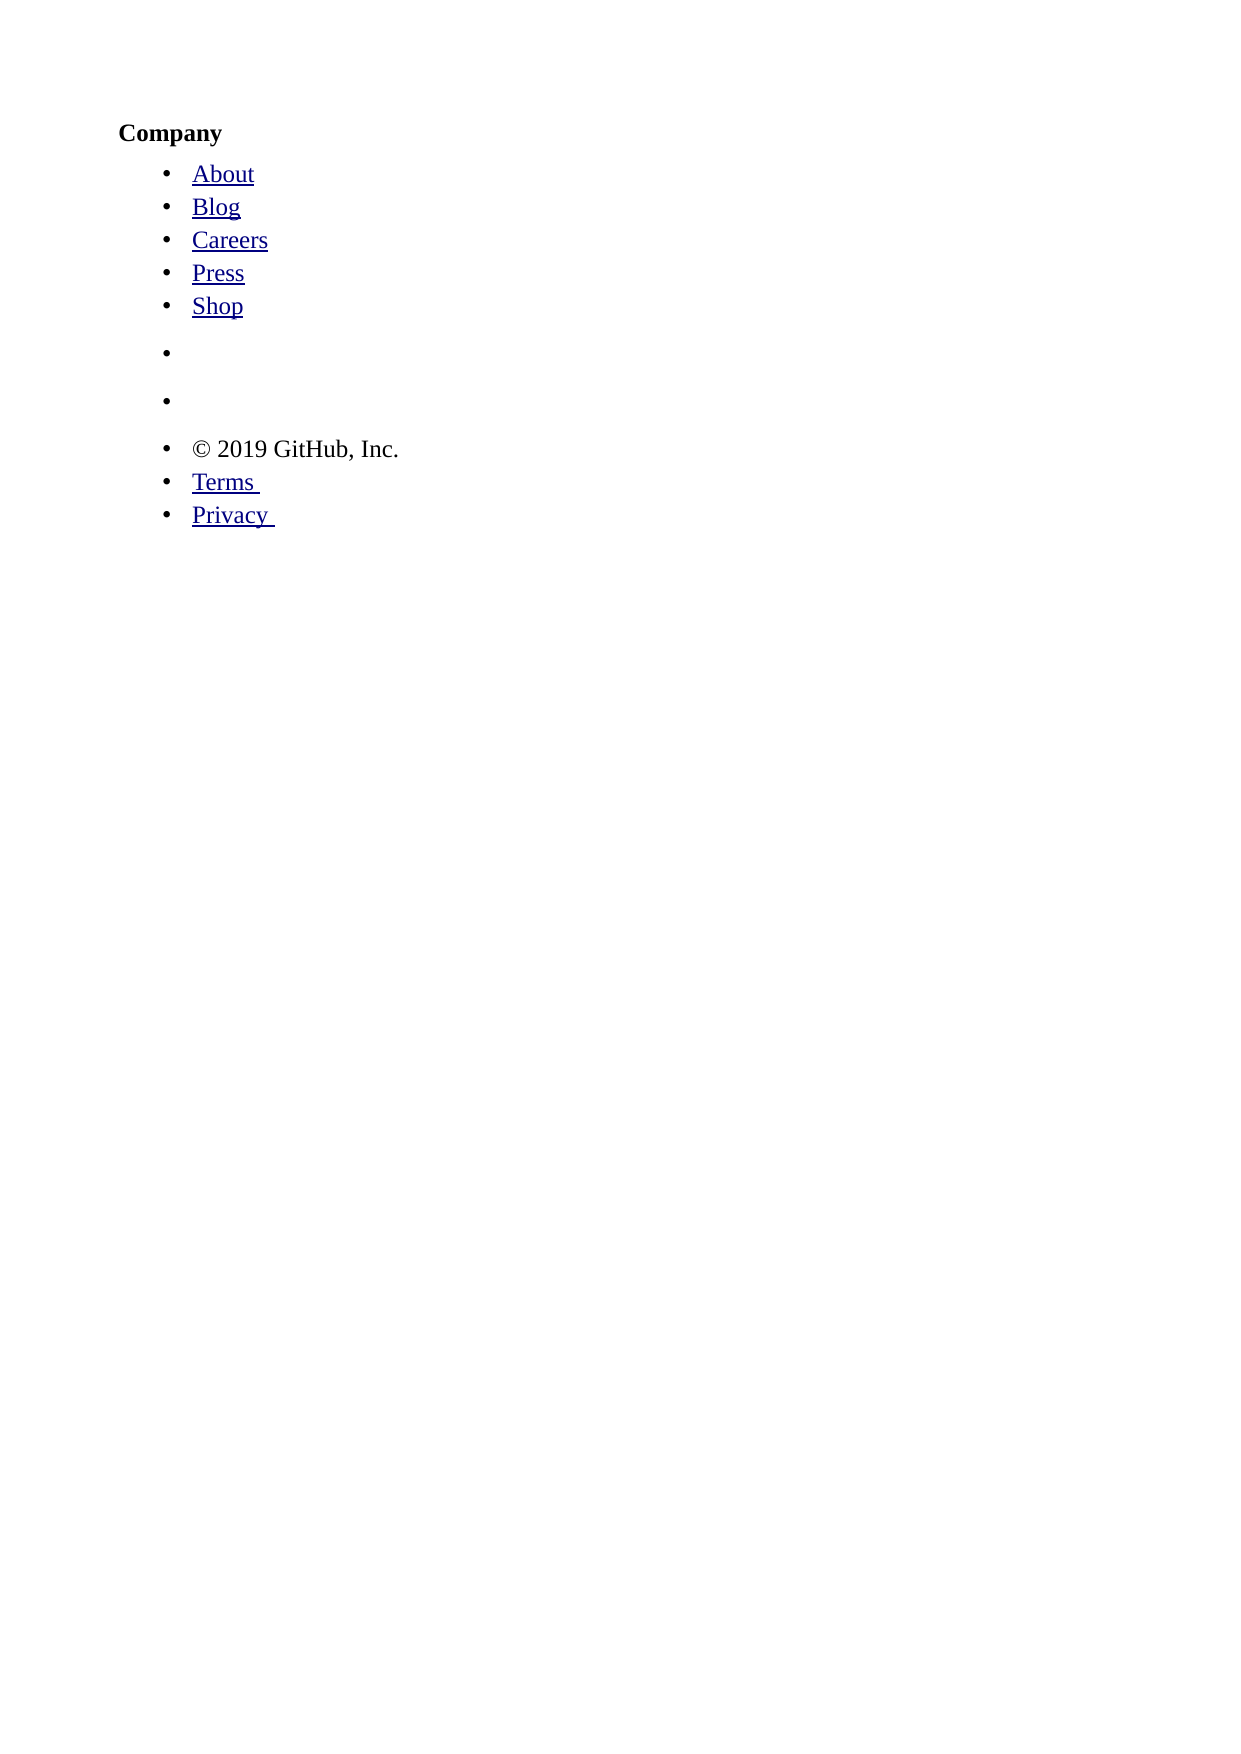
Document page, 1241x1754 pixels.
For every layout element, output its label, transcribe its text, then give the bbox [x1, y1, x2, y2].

list Shop [162, 291, 1122, 320]
list Blog [162, 192, 1122, 221]
list Terms [162, 467, 1122, 496]
list Careers [162, 225, 1122, 254]
subtitle Company [118, 118, 1122, 147]
list About [162, 159, 1122, 188]
list Press [162, 258, 1122, 287]
list © 2019 GitHub, Inc. [162, 434, 1122, 463]
list Privacy [162, 500, 1122, 529]
